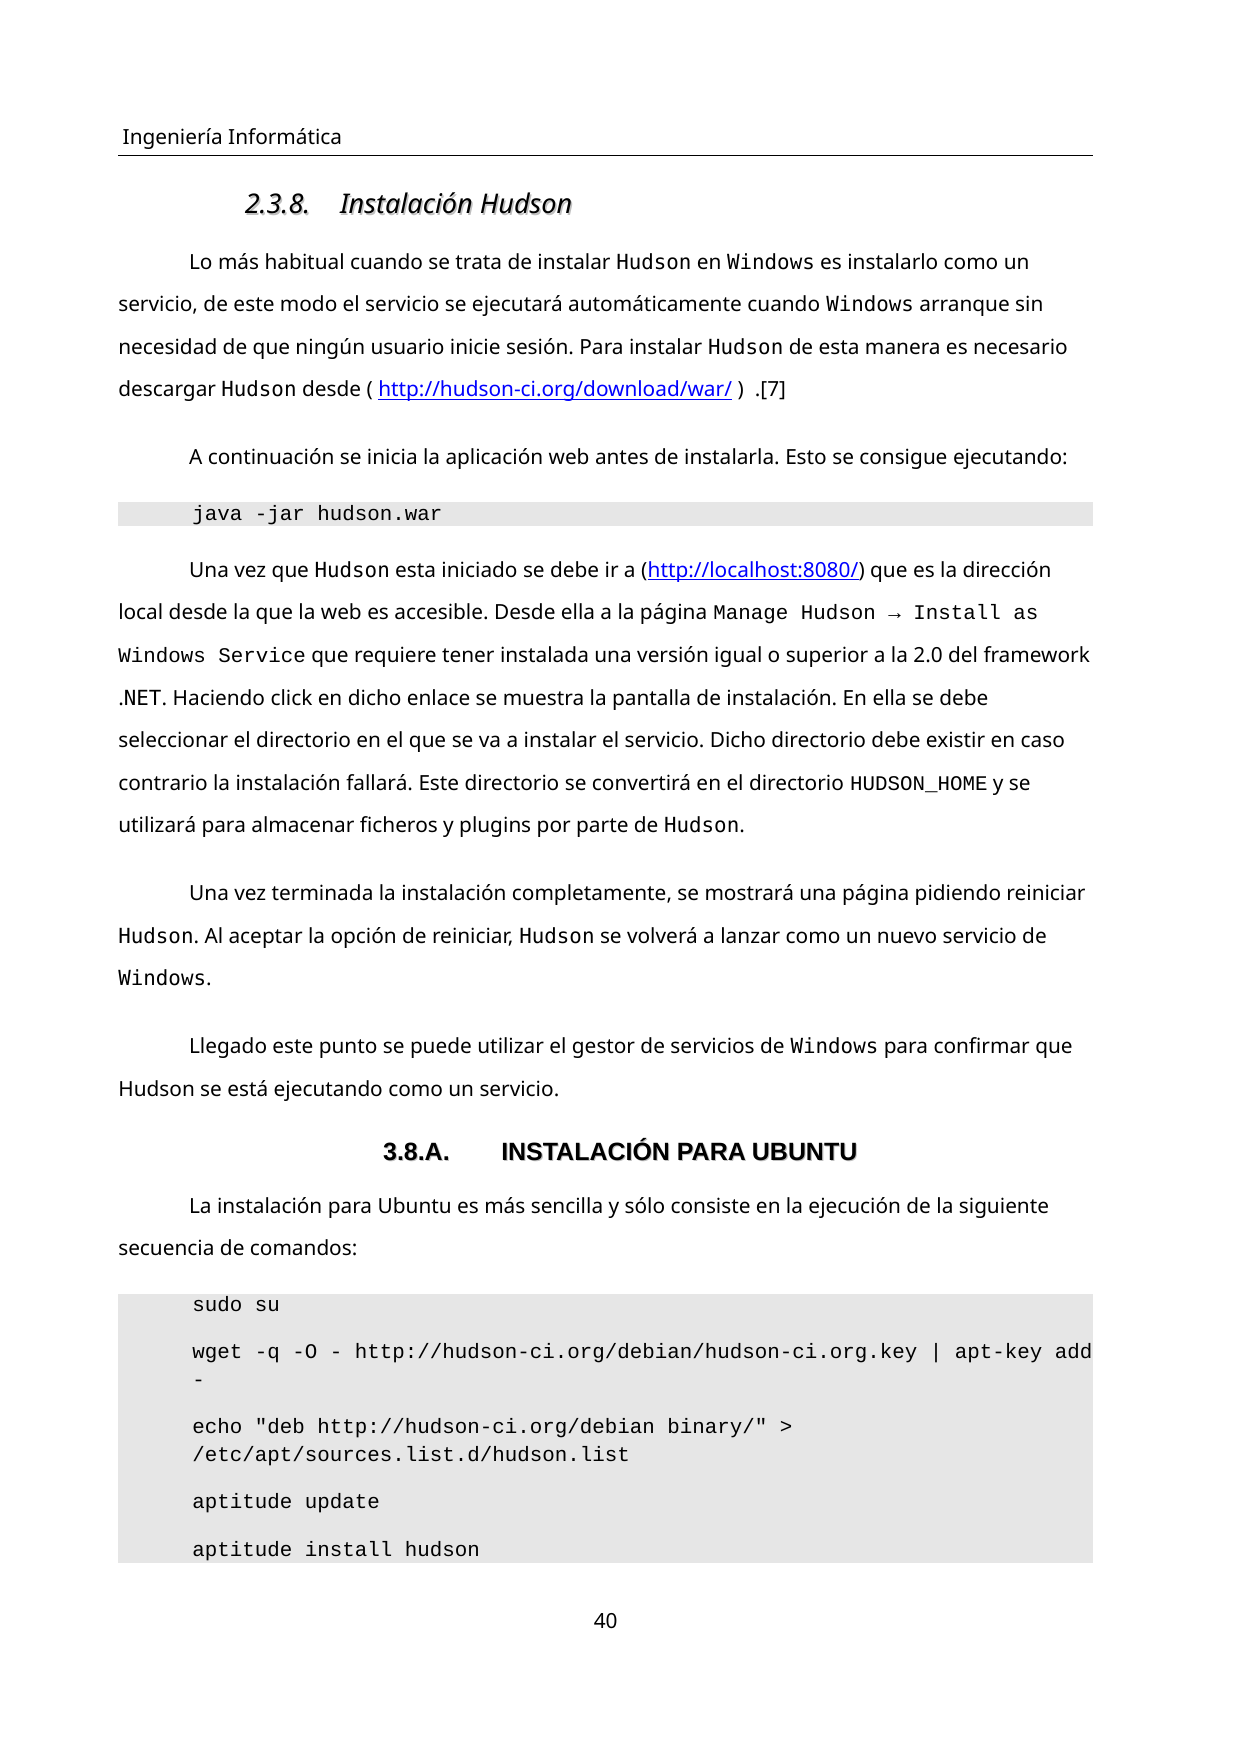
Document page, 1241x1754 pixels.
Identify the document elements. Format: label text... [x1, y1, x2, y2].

text aptitude update [118, 1492, 1093, 1515]
subtitle Instalación para Ubuntu [148, 1137, 1093, 1166]
subtitle Instalación Hudson [310, 185, 1093, 222]
text La instalación para Ubuntu es más sencilla y sólo consiste en la ejecución de la siguiente secuencia de comandos: [118, 1191, 1093, 1262]
text java -jar hudson.war [118, 502, 1093, 526]
text sudo su [118, 1294, 1093, 1317]
text echo "deb http://hudson-ci.org/debian binary/" > /etc/apt/sources.list.d/hudson.list [118, 1417, 1093, 1467]
text Lo más habitual cuando se trata de instalar Hudson en Windows es instalarlo como un servicio, de este modo el servicio se ejecutará automáticamente cuando Windows arranque sin necesidad de que ningún usuario inicie sesión. Para instalar Hudson de esta manera es necesario descargar Hudson desde ( http://hudson-ci.org/download/war/ ) .[7] [118, 247, 1093, 403]
text wget -q -O - http://hudson-ci.org/debian/hudson-ci.org.key | apt-key add - [118, 1342, 1093, 1392]
text Una vez que Hudson esta iniciado se debe ir a (http://localhost:8080/) que es la dirección local desde la que la web es accesible. Desde ella a la página Manage Hudson → Install as Windows Service que requiere tener instalada una versión igual o superior a la 2.0 del framework .NET. Haciendo click en dicho enlace se muestra la pantalla de instalación. En ella se debe seleccionar el directorio en el que se va a instalar el servicio. Dicho directorio debe existir en caso contrario la instalación fallará. Este directorio se convertirá en el directorio HUDSON_HOME y se utilizará para almacenar ficheros y plugins por parte de Hudson. [118, 555, 1093, 839]
text A continuación se inicia la aplicación web antes de instalarla. Esto se consigue ejecutando: [118, 442, 1093, 471]
text Llegado este punto se puede utilizar el gestor de servicios de Windows para confirmar que Hudson se está ejecutando como un servicio. [118, 1031, 1093, 1102]
text Una vez terminada la instalación completamente, se mostrará una página pidiendo reiniciar Hudson. Al aceptar la opción de reiniciar, Hudson se volverá a lanzar como un nuevo servicio de Windows. [118, 878, 1093, 992]
text aptitude install hudson [118, 1539, 1093, 1563]
